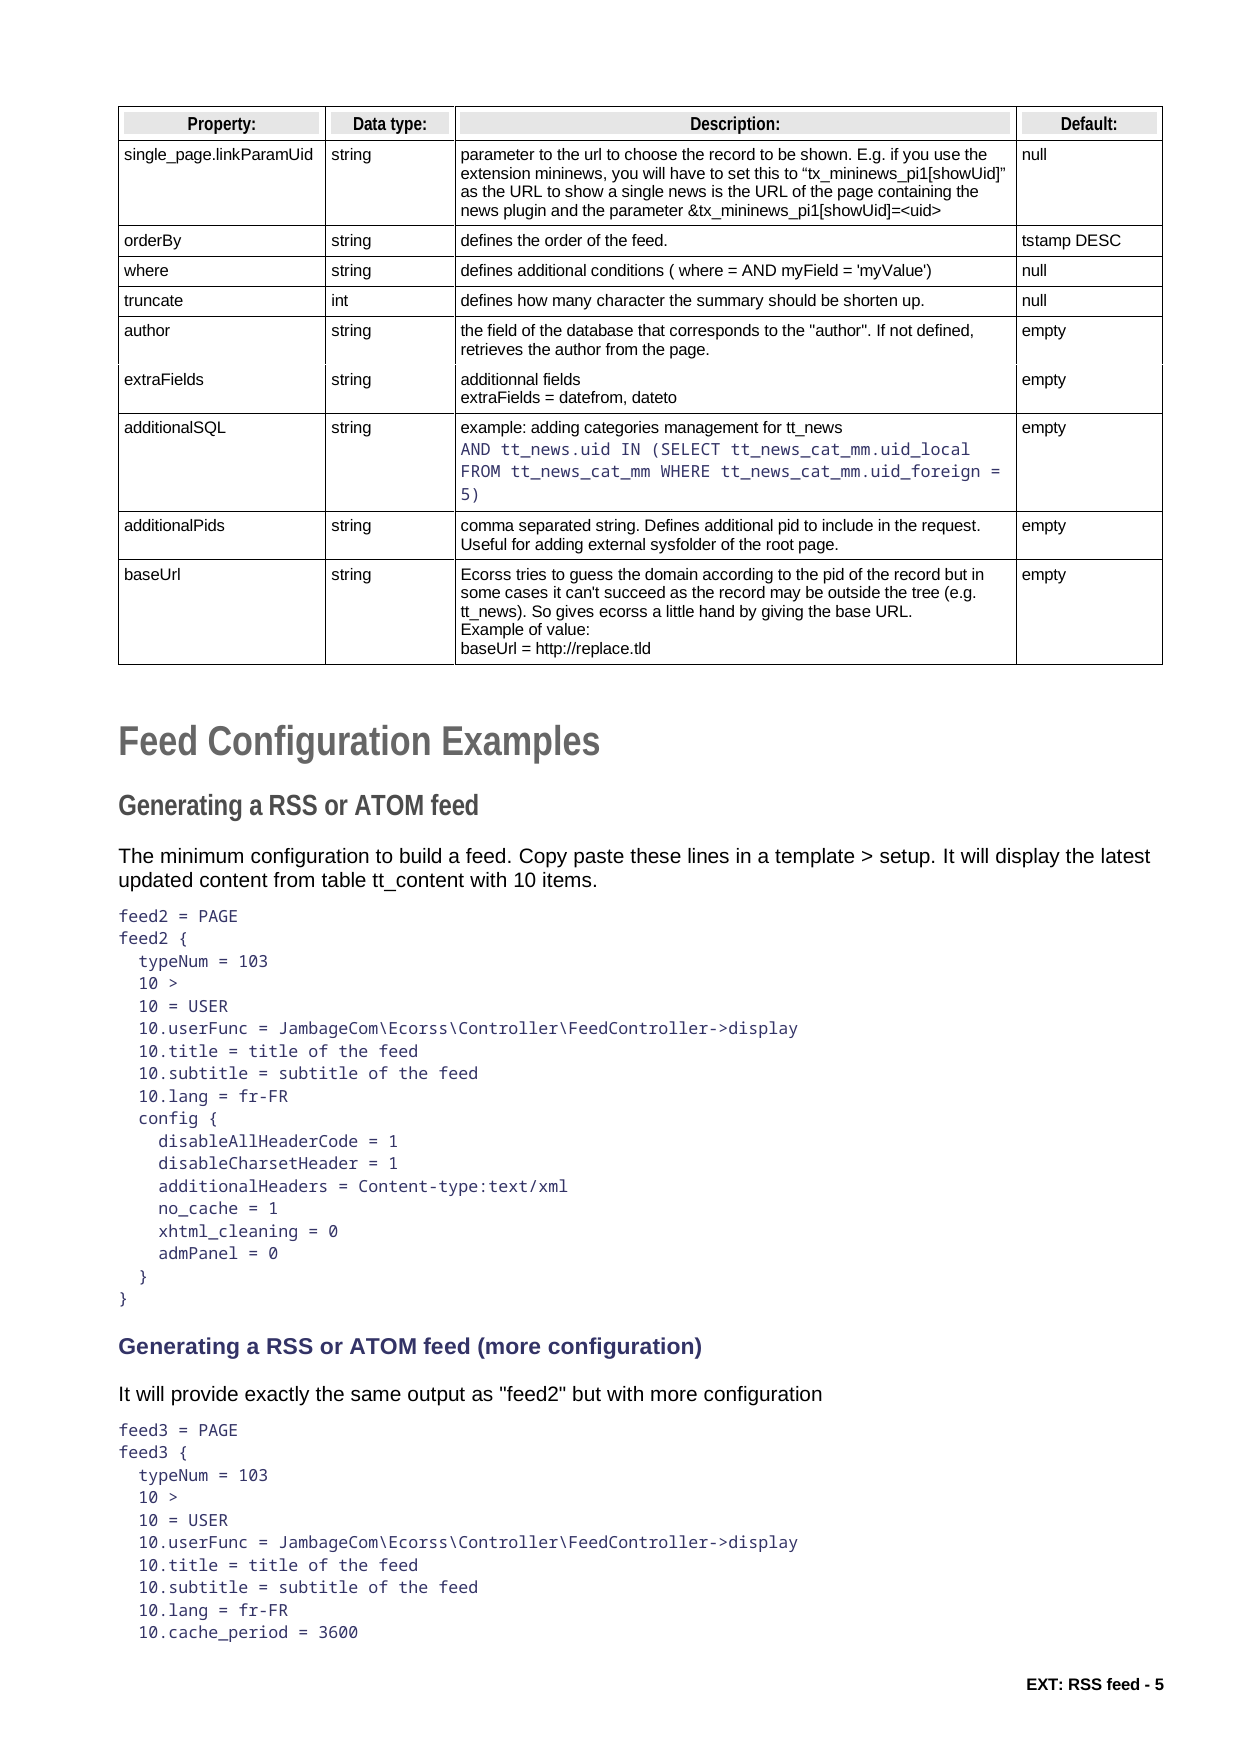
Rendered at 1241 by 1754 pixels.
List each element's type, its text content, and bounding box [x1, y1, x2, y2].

table_cell empty [1017, 512, 1162, 559]
table_cell int [326, 287, 454, 316]
table_cell null [1017, 257, 1162, 286]
table_cell additionalPids [119, 512, 325, 559]
text 10.title = title of the feed [118, 1039, 1163, 1062]
subtitle Feed Configuration Examples [118, 717, 1163, 765]
table_cell example: adding categories management for tt_news AND tt_news.uid IN (SELECT tt_news_cat_mm.uid_local FROM tt_news_cat_mm WHERE tt_news_cat_mm.uid_foreign = 5) [456, 414, 1016, 511]
text } [118, 1287, 1163, 1309]
text typeNum = 103 [118, 1464, 1163, 1486]
table_cell string [326, 414, 454, 511]
subtitle Generating a RSS or ATOM feed [118, 788, 1163, 821]
table_cell empty [1017, 414, 1162, 511]
text feed3 { [118, 1441, 1163, 1464]
text config { [118, 1107, 1163, 1129]
table_cell orderBy [119, 226, 325, 256]
text xhtml_cleaning = 0 [118, 1219, 1163, 1242]
table_cell empty [1017, 317, 1162, 364]
text 10 > [118, 1486, 1163, 1509]
text 10 > [118, 972, 1163, 994]
text typeNum = 103 [118, 949, 1163, 972]
table_cell string [326, 560, 454, 664]
table_cell string [326, 257, 454, 286]
table_cell defines the order of the feed. [456, 226, 1016, 256]
table_cell defines how many character the summary should be shorten up. [456, 287, 1016, 316]
table_cell Ecorss tries to guess the domain according to the pid of the record but in some cases it can't succeed as the record may be outside the tree (e.g. tt_news). So gives ecorss a little hand by giving the base URL. Example of value: baseUrl = http://replace.tld [456, 560, 1016, 664]
table_cell truncate [119, 287, 325, 316]
table_cell null [1017, 141, 1162, 225]
table_cell extraFields [119, 365, 325, 413]
table_cell the field of the database that corresponds to the "author". If not defined, retrieves the author from the page. [456, 317, 1016, 364]
text feed2 { [118, 927, 1163, 949]
text } [118, 1264, 1163, 1287]
table_cell null [1017, 287, 1162, 316]
table_header Data type: [326, 107, 454, 140]
text 10.subtitle = subtitle of the feed [118, 1062, 1163, 1084]
subtitle Generating a RSS or ATOM feed (more configuration) [118, 1333, 1163, 1359]
text disableCharsetHeader = 1 [118, 1152, 1163, 1174]
text additionalHeaders = Content-type:text/xml [118, 1174, 1163, 1197]
table_cell author [119, 317, 325, 364]
text It will provide exactly the same output as "feed2" but with more configuration [118, 1383, 1163, 1406]
table_header Default: [1017, 107, 1162, 140]
table_cell comma separated string. Defines additional pid to include in the request. Useful for adding external sysfolder of the root page. [456, 512, 1016, 559]
table_cell baseUrl [119, 560, 325, 664]
text admPanel = 0 [118, 1242, 1163, 1264]
table_header Description: [456, 107, 1016, 140]
table_header Property: [119, 107, 325, 140]
table_cell string [326, 317, 454, 364]
text 10.lang = fr-FR [118, 1084, 1163, 1107]
table_cell tstamp DESC [1017, 226, 1162, 256]
table_cell string [326, 365, 454, 413]
table_cell string [326, 512, 454, 559]
table_cell parameter to the url to choose the record to be shown. E.g. if you use the extension mininews, you will have to set this to “tx_mininews_pi1[showUid]” as the URL to show a single news is the URL of the page containing the news plugin and the parameter &tx_mininews_pi1[showUid]=<uid> [456, 141, 1016, 225]
table_cell empty [1017, 560, 1162, 664]
text 10 = USER [118, 1509, 1163, 1531]
text feed3 = PAGE [118, 1419, 1163, 1441]
text 10 = USER [118, 994, 1163, 1017]
text disableAllHeaderCode = 1 [118, 1129, 1163, 1152]
text feed2 = PAGE [118, 904, 1163, 927]
text 10.lang = fr-FR [118, 1599, 1163, 1621]
table_cell additionalSQL [119, 414, 325, 511]
text 10.title = title of the feed [118, 1554, 1163, 1576]
text no_cache = 1 [118, 1197, 1163, 1219]
text 10.subtitle = subtitle of the feed [118, 1576, 1163, 1599]
table_cell string [326, 226, 454, 256]
table_cell single_page.linkParamUid [119, 141, 325, 225]
text The minimum configuration to build a feed. Copy paste these lines in a template > setup. It will display the latest updated content from table tt_content with 10 items. [118, 845, 1163, 892]
table_cell where [119, 257, 325, 286]
table_cell defines additional conditions ( where = AND myField = 'myValue') [456, 257, 1016, 286]
table_cell empty [1017, 365, 1162, 413]
text 10.cache_period = 3600 [118, 1621, 1163, 1644]
table_cell additionnal fields extraFields = datefrom, dateto [456, 365, 1016, 413]
table_cell string [326, 141, 454, 225]
text 10.userFunc = JambageCom\Ecorss\Controller\FeedController->display [118, 1531, 1163, 1554]
text 10.userFunc = JambageCom\Ecorss\Controller\FeedController->display [118, 1017, 1163, 1039]
